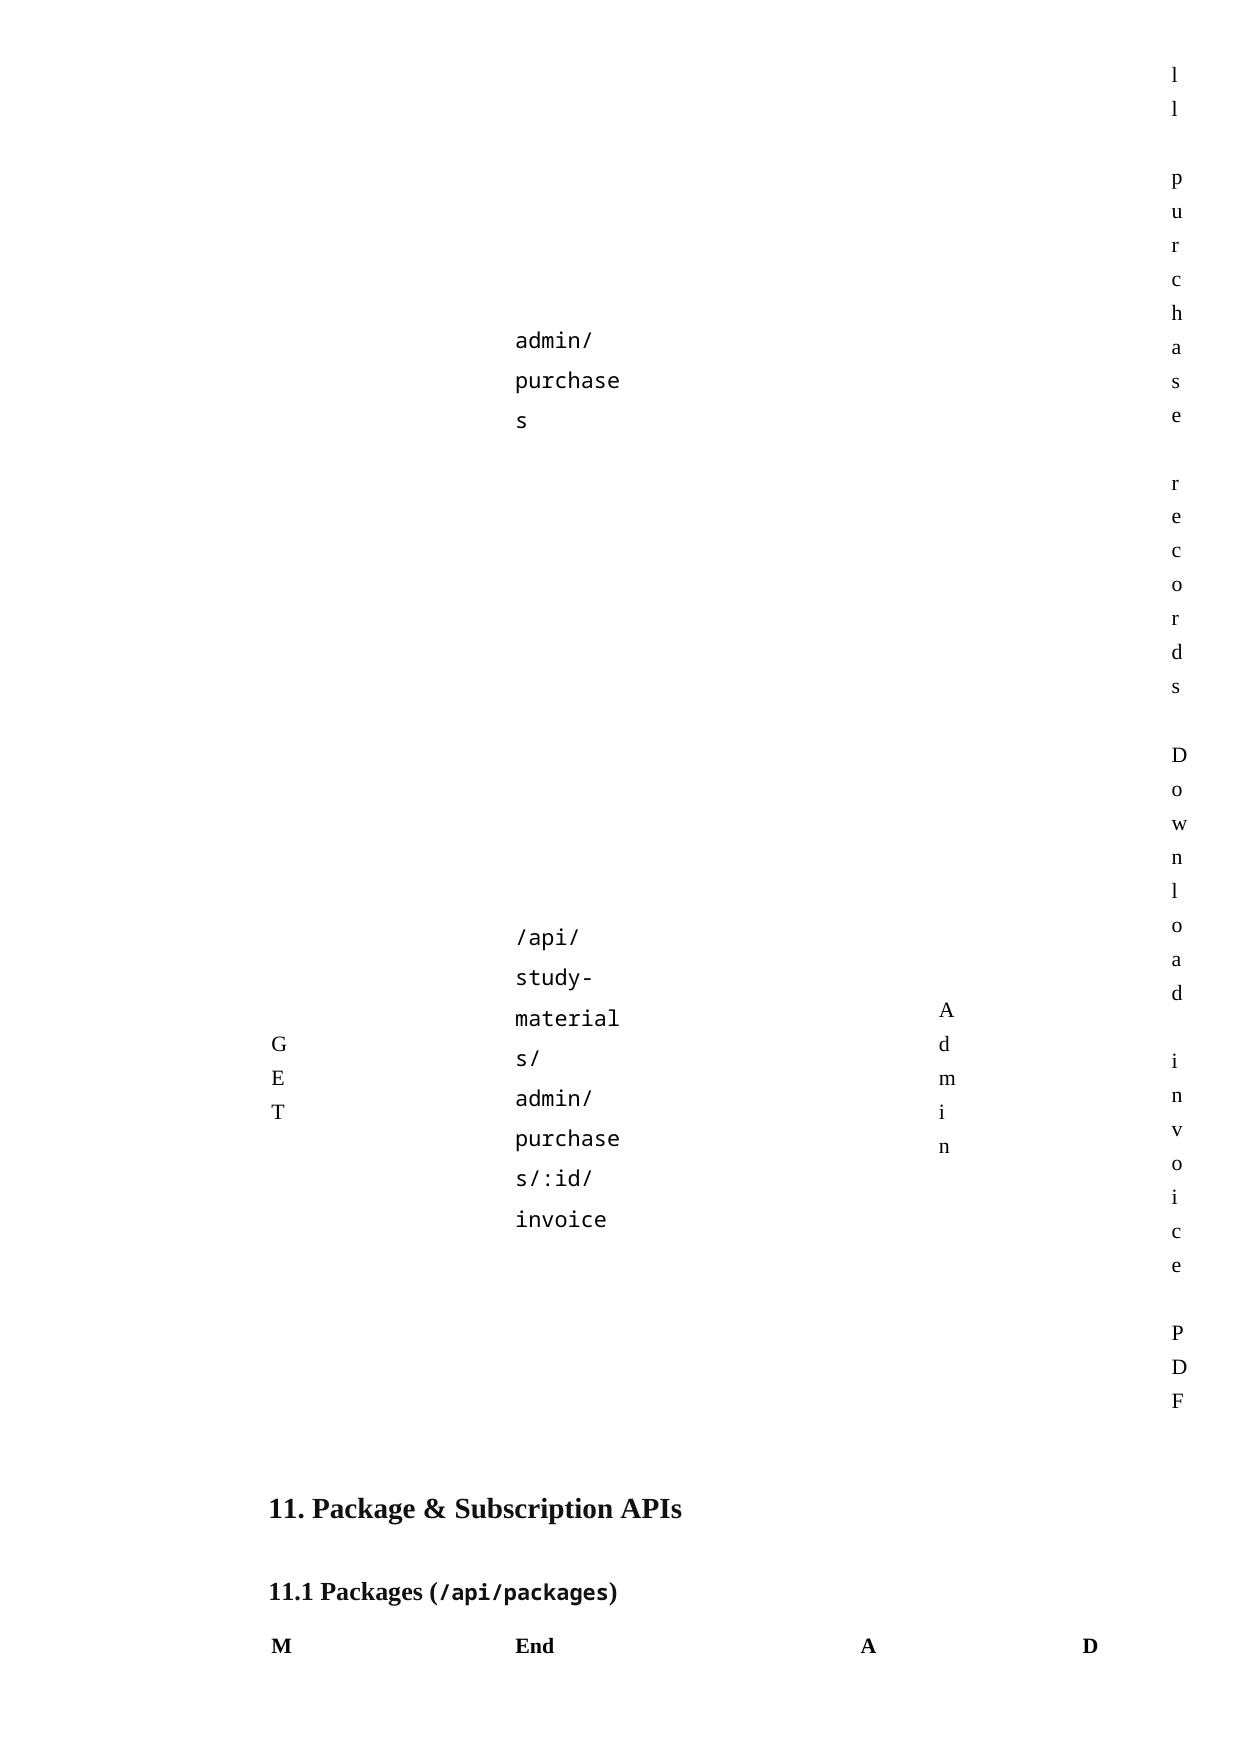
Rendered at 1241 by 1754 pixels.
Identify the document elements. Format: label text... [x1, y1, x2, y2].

table_header D [929, 1630, 1203, 1661]
table_header A [708, 1630, 929, 1661]
table_cell ll purchase records [1019, 59, 1240, 739]
table_cell Admin [786, 740, 1018, 1454]
table_cell [118, 59, 362, 739]
table_cell Download invoice PDF [1019, 740, 1240, 1454]
table_cell GET [118, 740, 362, 1454]
subtitle 11.1 Packages (/api/packages) [268, 1576, 1031, 1607]
subtitle 11. Package & Subscription APIs [268, 1492, 1031, 1525]
table_cell [786, 59, 1018, 739]
table_cell /api/study-materials/admin/purchases/:id/invoice [362, 740, 786, 1454]
table_cell admin/purchases [362, 59, 786, 739]
table_header End [362, 1630, 707, 1661]
table_header M [118, 1630, 362, 1661]
